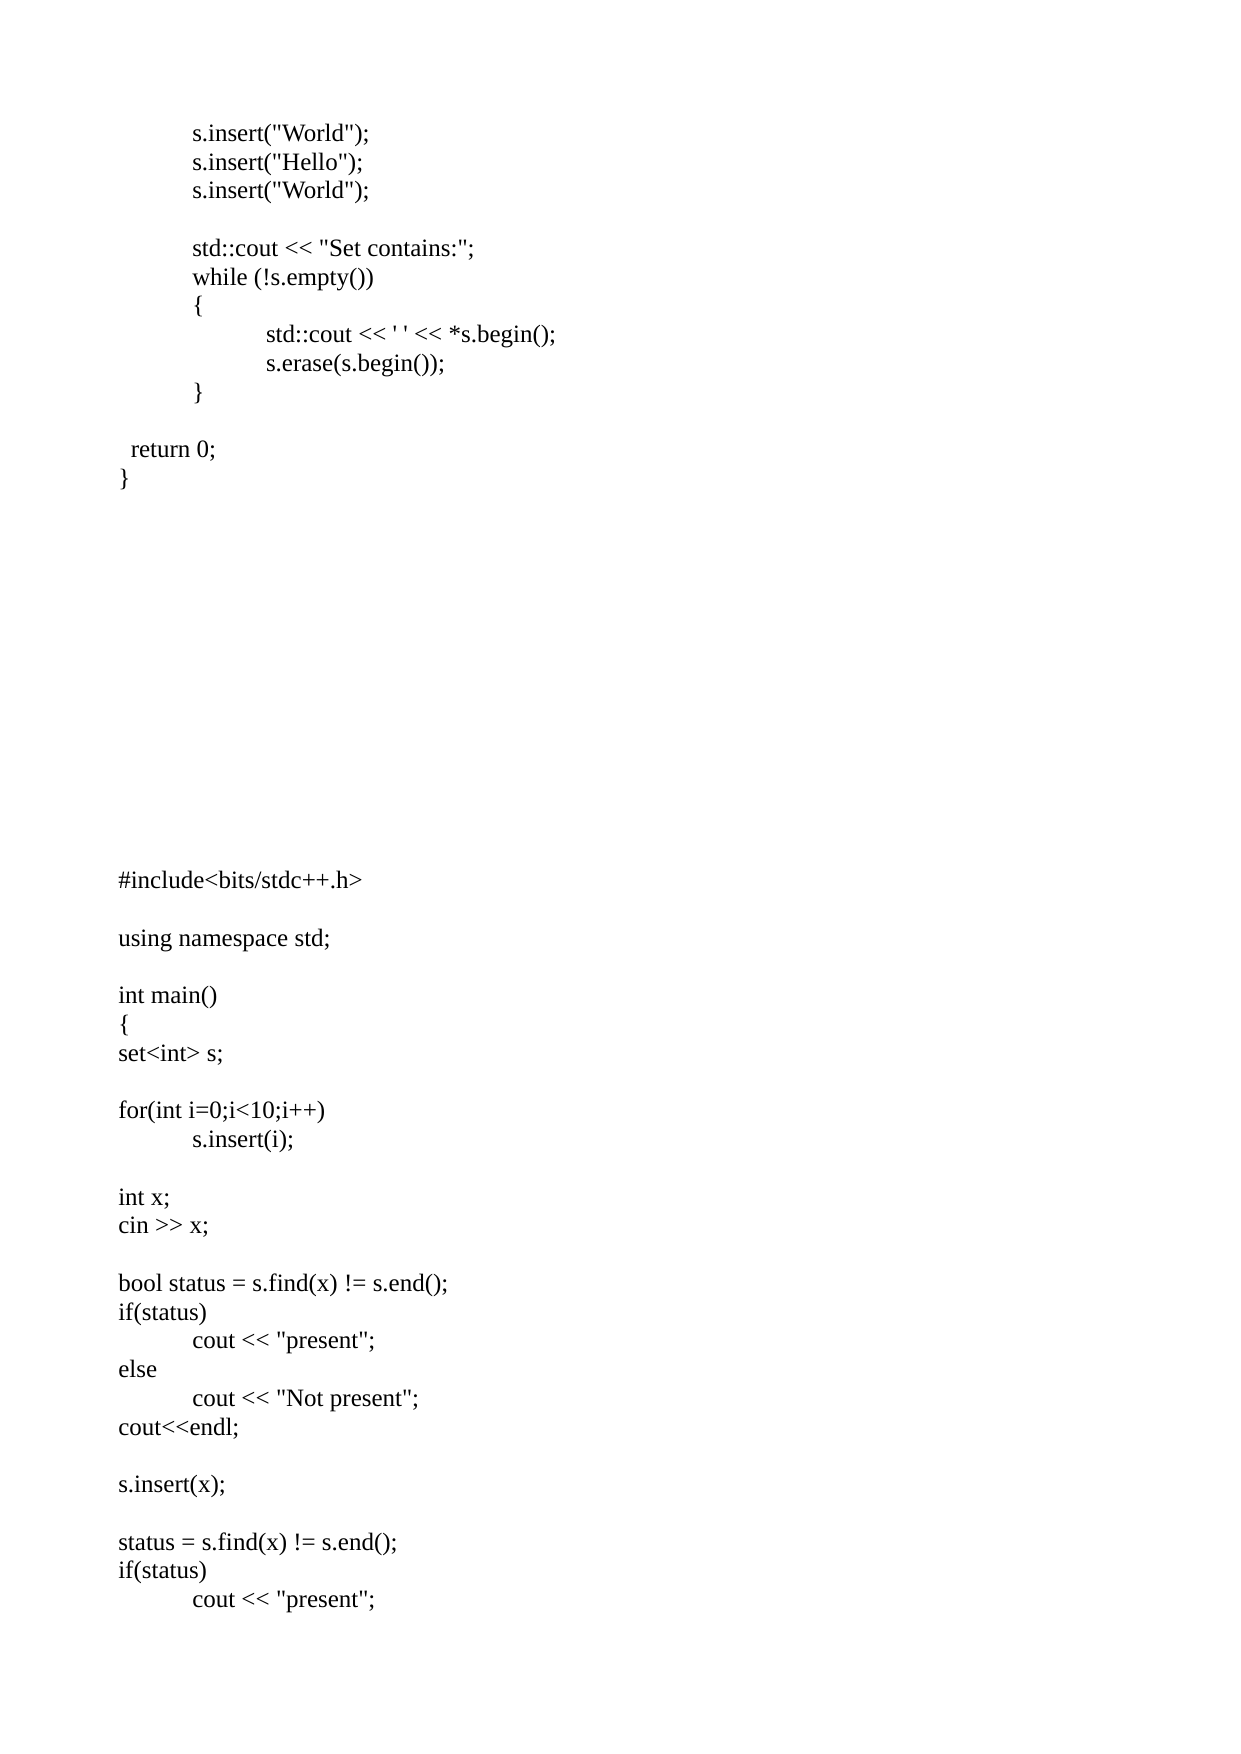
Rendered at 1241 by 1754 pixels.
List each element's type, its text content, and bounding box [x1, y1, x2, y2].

text s.insert(x); [118, 1469, 1122, 1498]
text else [118, 1354, 1122, 1383]
text using namespace std; [118, 923, 1122, 952]
text int main() [118, 981, 1122, 1009]
text } [118, 377, 1122, 406]
text cin >> x; [118, 1211, 1122, 1239]
text set<int> s; [118, 1038, 1122, 1067]
text cout << "present"; [118, 1326, 1122, 1354]
text cout<<endl; [118, 1412, 1122, 1441]
text cout << "Not present"; [118, 1383, 1122, 1412]
text s.insert("World"); [118, 176, 1122, 204]
text bool status = s.find(x) != s.end(); [118, 1268, 1122, 1297]
text if(status) [118, 1297, 1122, 1326]
text s.insert("Hello"); [118, 147, 1122, 176]
text s.insert(i); [118, 1124, 1122, 1153]
text for(int i=0;i<10;i++) [118, 1096, 1122, 1124]
text s.erase(s.begin()); [118, 348, 1122, 377]
text if(status) [118, 1556, 1122, 1584]
text status = s.find(x) != s.end(); [118, 1527, 1122, 1556]
text std::cout << ' ' << *s.begin(); [118, 319, 1122, 348]
text std::cout << "Set contains:"; [118, 233, 1122, 262]
text s.insert("World"); [118, 118, 1122, 147]
text #include<bits/stdc++.h> [118, 866, 1122, 894]
text } [118, 463, 1122, 492]
text { [118, 291, 1122, 319]
text { [118, 1009, 1122, 1038]
text int x; [118, 1182, 1122, 1211]
text cout << "present"; [118, 1584, 1122, 1613]
text while (!s.empty()) [118, 262, 1122, 291]
text return 0; [118, 434, 1122, 463]
